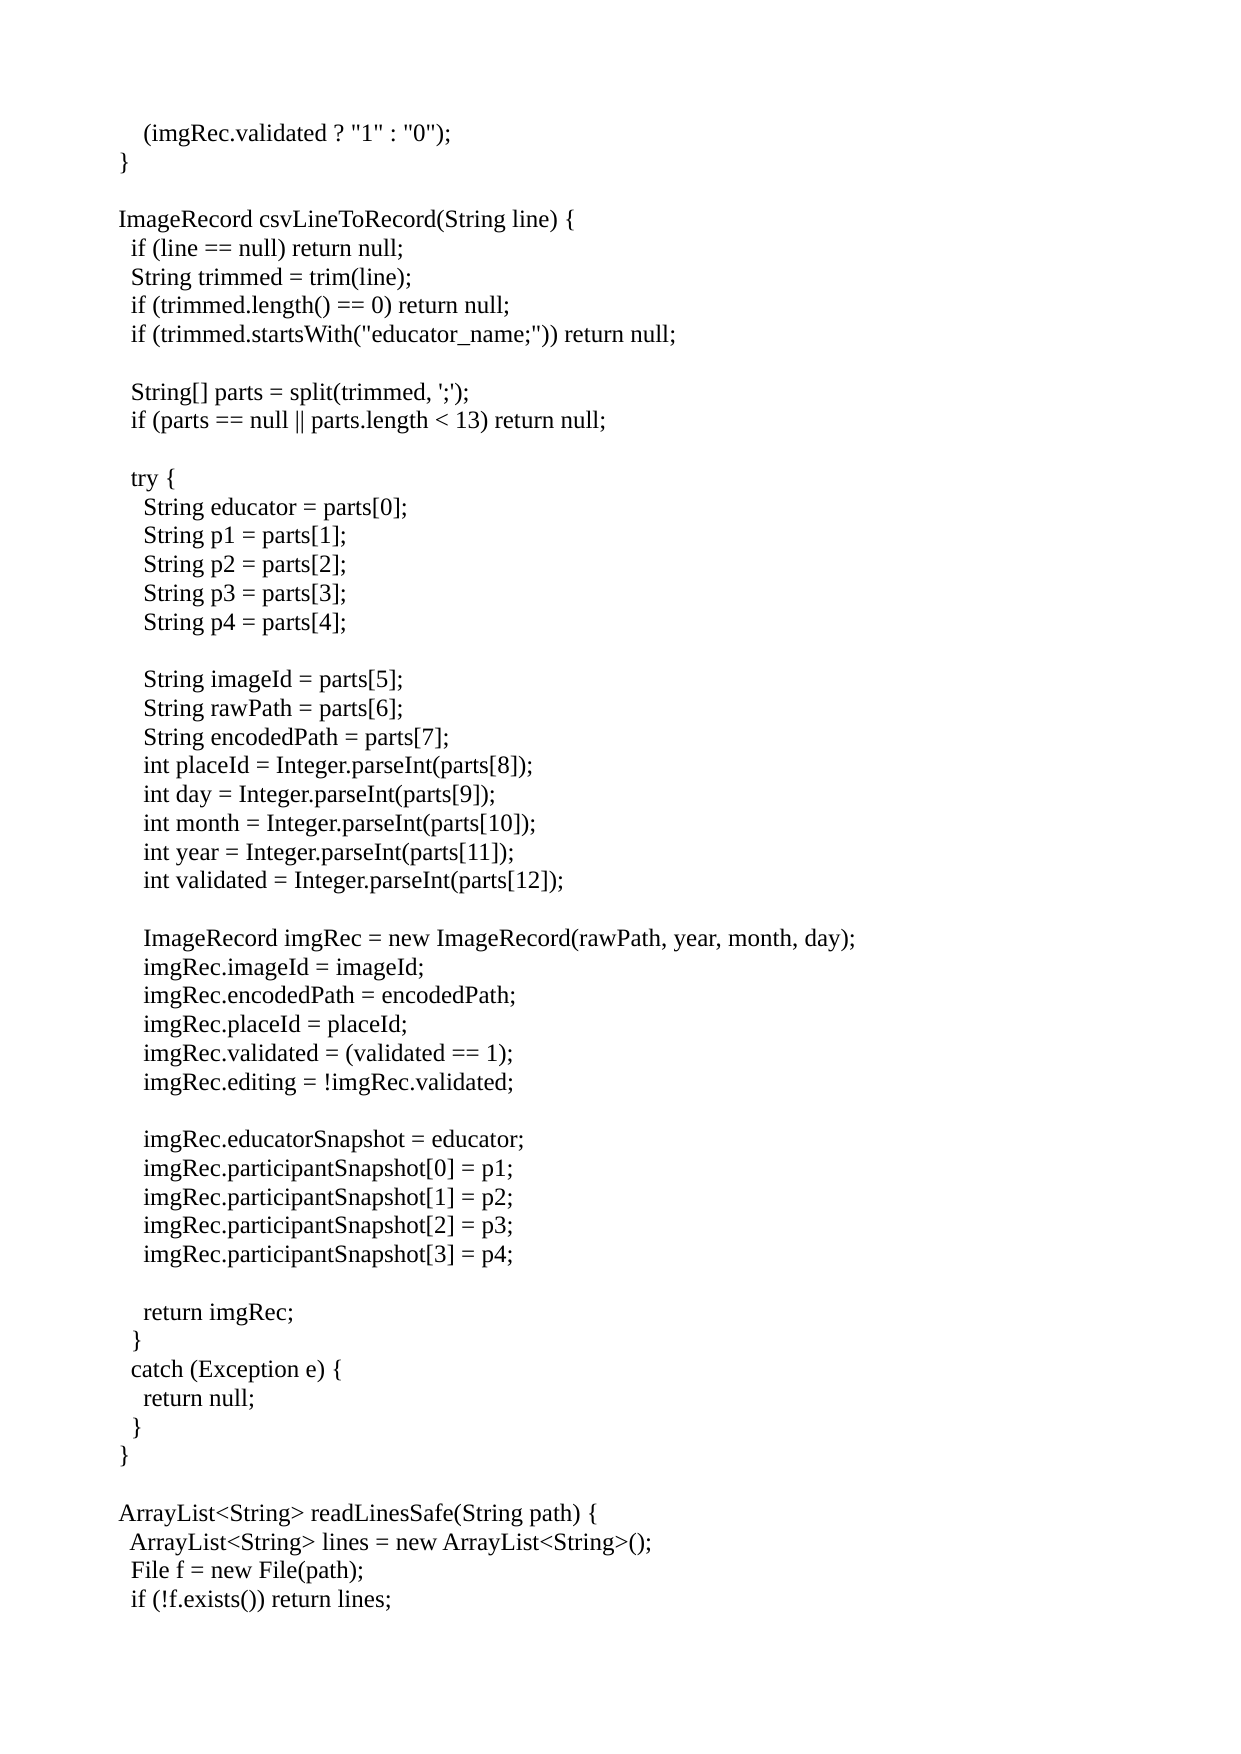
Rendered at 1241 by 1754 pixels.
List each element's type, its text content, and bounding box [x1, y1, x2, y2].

text } [118, 1441, 1122, 1469]
text int day = Integer.parseInt(parts[9]); [118, 779, 1122, 808]
text String[] parts = split(trimmed, ';'); [118, 377, 1122, 406]
text imgRec.validated = (validated == 1); [118, 1038, 1122, 1067]
text String p1 = parts[1]; [118, 521, 1122, 549]
text String encodedPath = parts[7]; [118, 722, 1122, 751]
text imgRec.participantSnapshot[2] = p3; [118, 1211, 1122, 1239]
text imgRec.editing = !imgRec.validated; [118, 1067, 1122, 1096]
text return null; [118, 1383, 1122, 1412]
text ArrayList<String> readLinesSafe(String path) { [118, 1498, 1122, 1527]
text if (!f.exists()) return lines; [118, 1584, 1122, 1613]
text imgRec.participantSnapshot[0] = p1; [118, 1153, 1122, 1182]
text String imageId = parts[5]; [118, 664, 1122, 693]
text String p2 = parts[2]; [118, 549, 1122, 578]
text int year = Integer.parseInt(parts[11]); [118, 837, 1122, 866]
text } [118, 1326, 1122, 1354]
text } [118, 1412, 1122, 1441]
text String rawPath = parts[6]; [118, 693, 1122, 722]
text } [118, 147, 1122, 176]
text imgRec.imageId = imageId; [118, 952, 1122, 981]
text imgRec.placeId = placeId; [118, 1009, 1122, 1038]
text String trimmed = trim(line); [118, 262, 1122, 291]
text File f = new File(path); [118, 1556, 1122, 1584]
text return imgRec; [118, 1297, 1122, 1326]
text if (trimmed.length() == 0) return null; [118, 291, 1122, 319]
text try { [118, 463, 1122, 492]
text if (line == null) return null; [118, 233, 1122, 262]
text (imgRec.validated ? "1" : "0"); [118, 118, 1122, 147]
text int validated = Integer.parseInt(parts[12]); [118, 866, 1122, 894]
text imgRec.encodedPath = encodedPath; [118, 981, 1122, 1009]
text String p4 = parts[4]; [118, 607, 1122, 636]
text String educator = parts[0]; [118, 492, 1122, 521]
text imgRec.participantSnapshot[1] = p2; [118, 1182, 1122, 1211]
text if (trimmed.startsWith("educator_name;")) return null; [118, 319, 1122, 348]
text imgRec.educatorSnapshot = educator; [118, 1124, 1122, 1153]
text if (parts == null || parts.length < 13) return null; [118, 406, 1122, 434]
text catch (Exception e) { [118, 1354, 1122, 1383]
text ArrayList<String> lines = new ArrayList<String>(); [118, 1527, 1122, 1556]
text String p3 = parts[3]; [118, 578, 1122, 607]
text ImageRecord csvLineToRecord(String line) { [118, 204, 1122, 233]
text int month = Integer.parseInt(parts[10]); [118, 808, 1122, 837]
text ImageRecord imgRec = new ImageRecord(rawPath, year, month, day); [118, 923, 1122, 952]
text imgRec.participantSnapshot[3] = p4; [118, 1239, 1122, 1268]
text int placeId = Integer.parseInt(parts[8]); [118, 751, 1122, 779]
